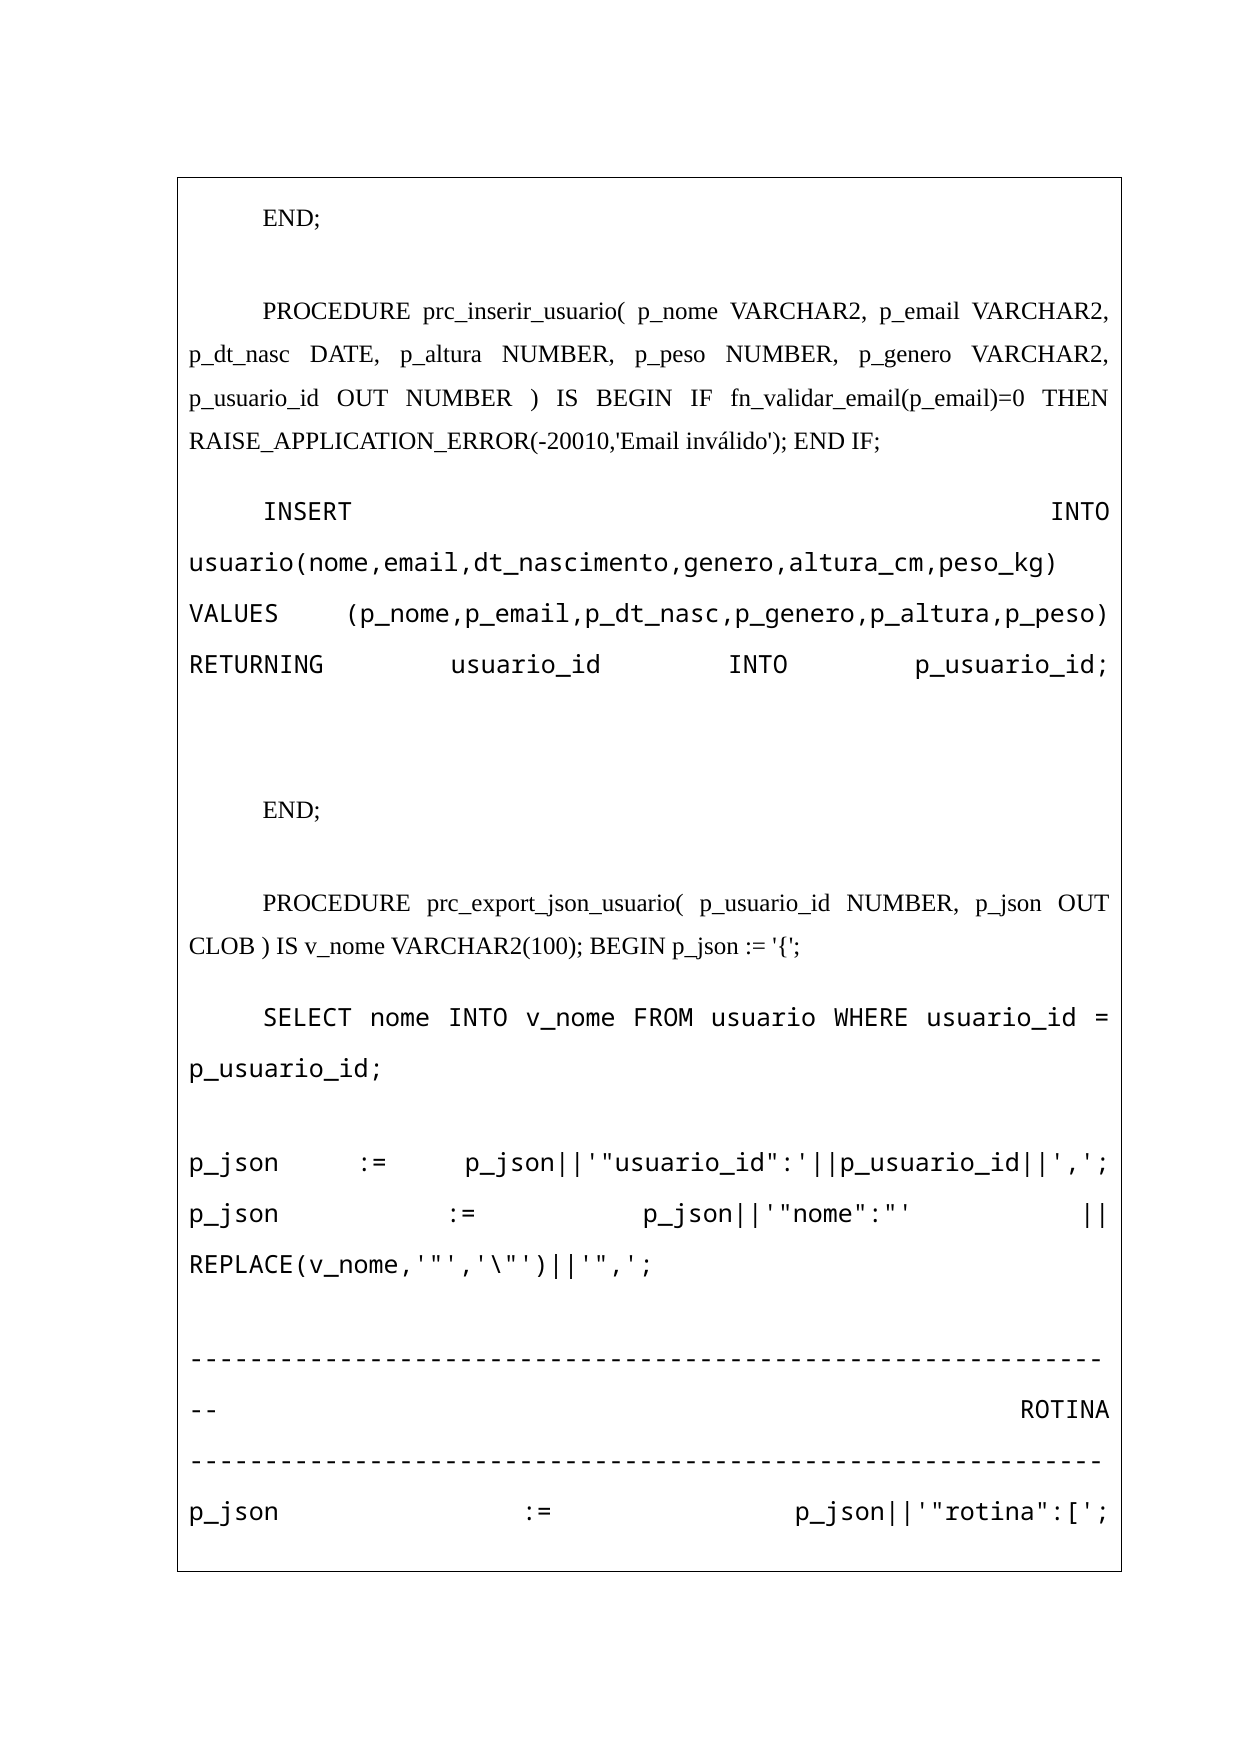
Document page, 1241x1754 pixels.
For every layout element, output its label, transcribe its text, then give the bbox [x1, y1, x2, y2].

table_header END; PROCEDURE prc_inserir_usuario( p_nome VARCHAR2, p_email VARCHAR2, p_dt_nasc DATE, p_altura NUMBER, p_peso NUMBER, p_genero VARCHAR2, p_usuario_id OUT NUMBER ) IS BEGIN IF fn_validar_email(p_email)=0 THEN RAISE_APPLICATION_ERROR(-20010,'Email inválido'); END IF; INSERT INTO usuario(nome,email,dt_nascimento,genero,altura_cm,peso_kg) VALUES (p_nome,p_email,p_dt_nasc,p_genero,p_altura,p_peso) RETURNING usuario_id INTO p_usuario_id; END; PROCEDURE prc_export_json_usuario( p_usuario_id NUMBER, p_json OUT CLOB ) IS v_nome VARCHAR2(100); BEGIN p_json := '{'; SELECT nome INTO v_nome FROM usuario WHERE usuario_id = p_usuario_id; p_json := p_json||'"usuario_id":'||p_usuario_id||','; p_json := p_json||'"nome":"' ||REPLACE(v_nome,'"','\"')||'",'; ------------------------------------------------------------- -- ROTINA ------------------------------------------------------------- p_json := p_json||'"rotina":['; [178, 178, 1121, 1571]
